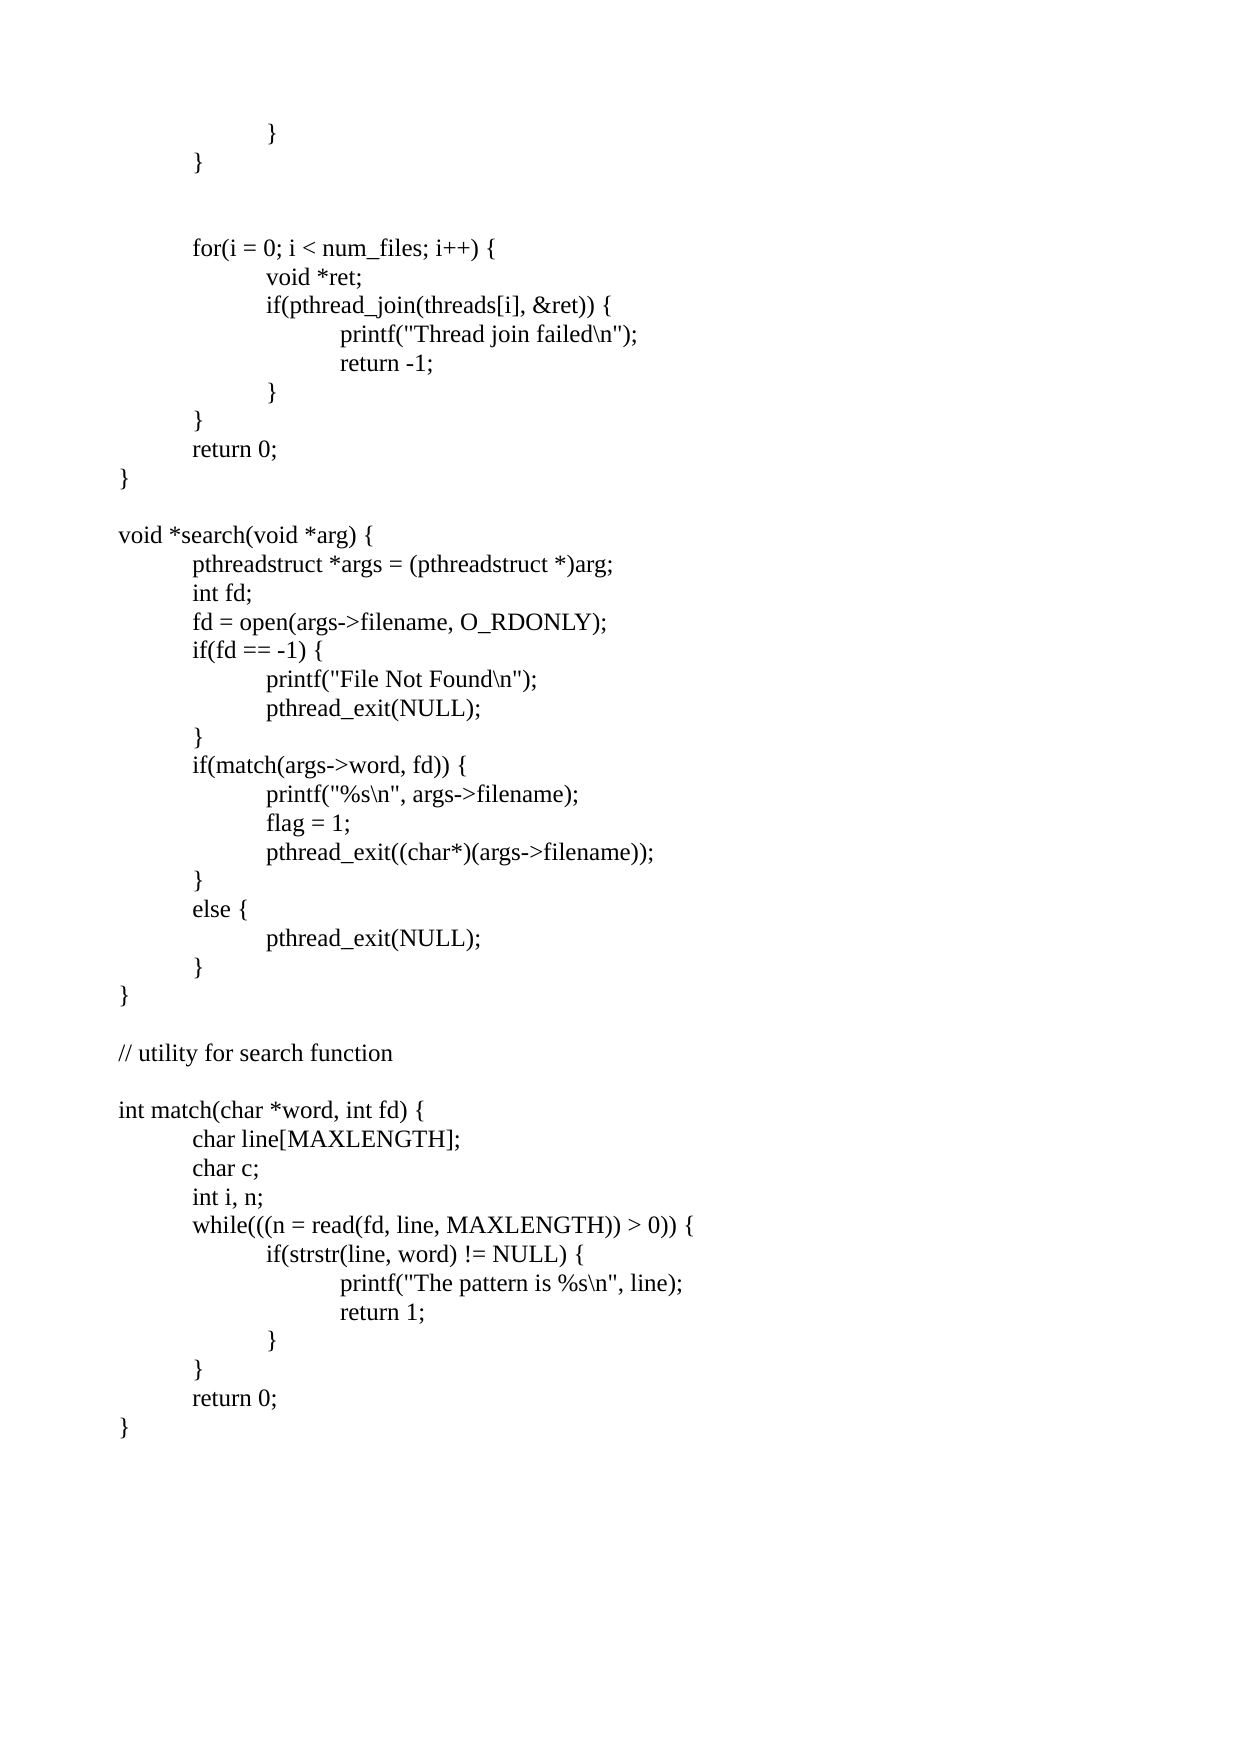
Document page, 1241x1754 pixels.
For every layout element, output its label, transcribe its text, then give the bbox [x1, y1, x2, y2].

text char c; [118, 1153, 1122, 1182]
text } [118, 147, 1122, 176]
text if(pthread_join(threads[i], &ret)) { [118, 291, 1122, 319]
text printf("File Not Found\n"); [118, 664, 1122, 693]
text printf("Thread join failed\n"); [118, 319, 1122, 348]
text pthreadstruct *args = (pthreadstruct *)arg; [118, 549, 1122, 578]
text return 0; [118, 1383, 1122, 1412]
text printf("%s\n", args->filename); [118, 779, 1122, 808]
text return -1; [118, 348, 1122, 377]
text else { [118, 894, 1122, 923]
text int i, n; [118, 1182, 1122, 1211]
text } [118, 1412, 1122, 1441]
text if(fd == -1) { [118, 636, 1122, 664]
text } [118, 1326, 1122, 1354]
text } [118, 377, 1122, 406]
text void *search(void *arg) { [118, 521, 1122, 549]
text if(strstr(line, word) != NULL) { [118, 1239, 1122, 1268]
text } [118, 406, 1122, 434]
text pthread_exit(NULL); [118, 923, 1122, 952]
text } [118, 866, 1122, 894]
text if(match(args->word, fd)) { [118, 751, 1122, 779]
text int fd; [118, 578, 1122, 607]
text } [118, 118, 1122, 147]
text } [118, 952, 1122, 981]
text char line[MAXLENGTH]; [118, 1124, 1122, 1153]
text fd = open(args->filename, O_RDONLY); [118, 607, 1122, 636]
text printf("The pattern is %s\n", line); [118, 1268, 1122, 1297]
text } [118, 463, 1122, 492]
text } [118, 981, 1122, 1009]
text pthread_exit(NULL); [118, 693, 1122, 722]
text while(((n = read(fd, line, MAXLENGTH)) > 0)) { [118, 1211, 1122, 1239]
text flag = 1; [118, 808, 1122, 837]
text void *ret; [118, 262, 1122, 291]
text int match(char *word, int fd) { [118, 1096, 1122, 1124]
text } [118, 1354, 1122, 1383]
text pthread_exit((char*)(args->filename)); [118, 837, 1122, 866]
text for(i = 0; i < num_files; i++) { [118, 233, 1122, 262]
text } [118, 722, 1122, 751]
text return 1; [118, 1297, 1122, 1326]
text return 0; [118, 434, 1122, 463]
text // utility for search function [118, 1038, 1122, 1067]
